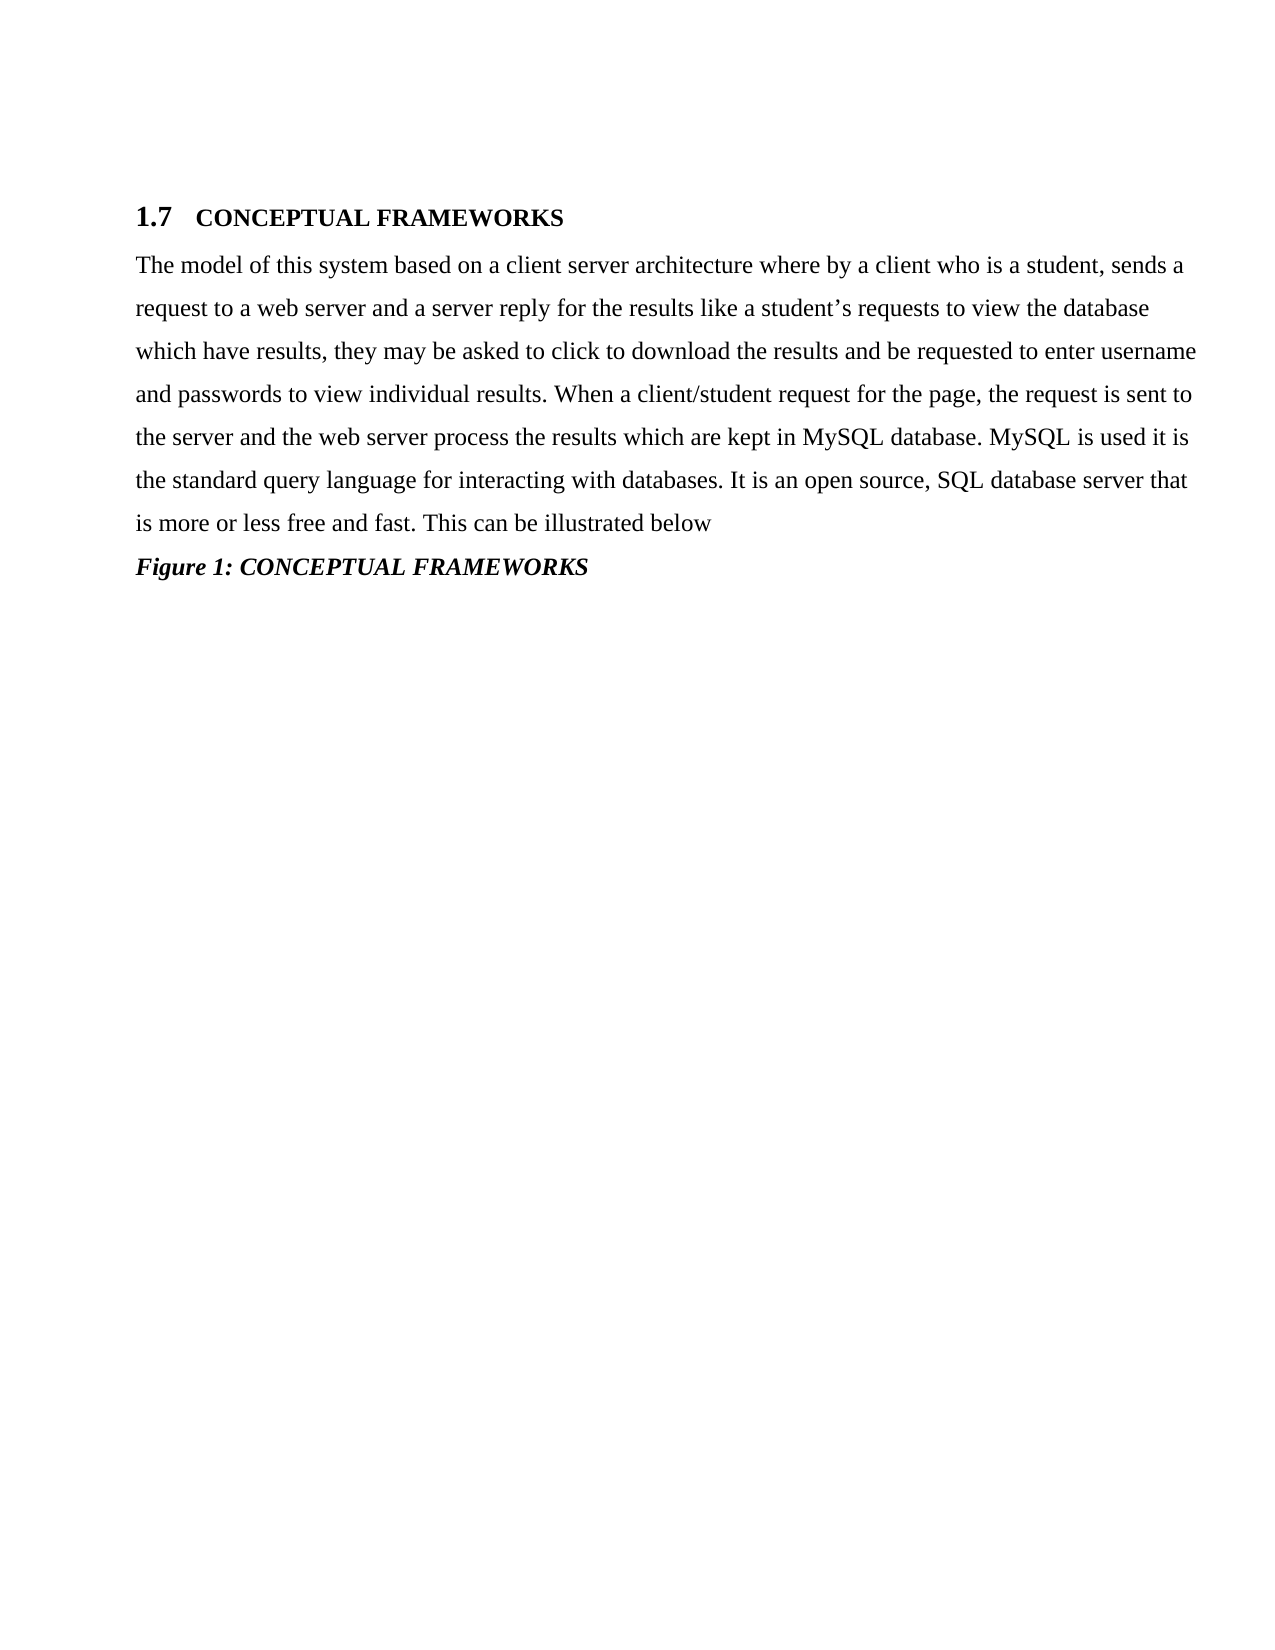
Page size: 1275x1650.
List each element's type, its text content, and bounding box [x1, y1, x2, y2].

subtitle CONCEPTUAL FRAMEWORKS [135, 199, 1210, 233]
text Figure 1: CONCEPTUAL FRAMEWORKS [135, 552, 1210, 580]
text The model of this system based on a client server architecture where by a client who is a student, sends a request to a web server and a server reply for the results like a student’s requests to view the database which have results, they may be asked to click to download the results and be requested to enter username and passwords to view individual results. When a client/student request for the page, the request is sent to the server and the web server process the results which are kept in MySQL database. MySQL is used it is the standard query language for interacting with databases. It is an open source, SQL database server that is more or less free and fast. This can be illustrated below [135, 250, 1210, 537]
